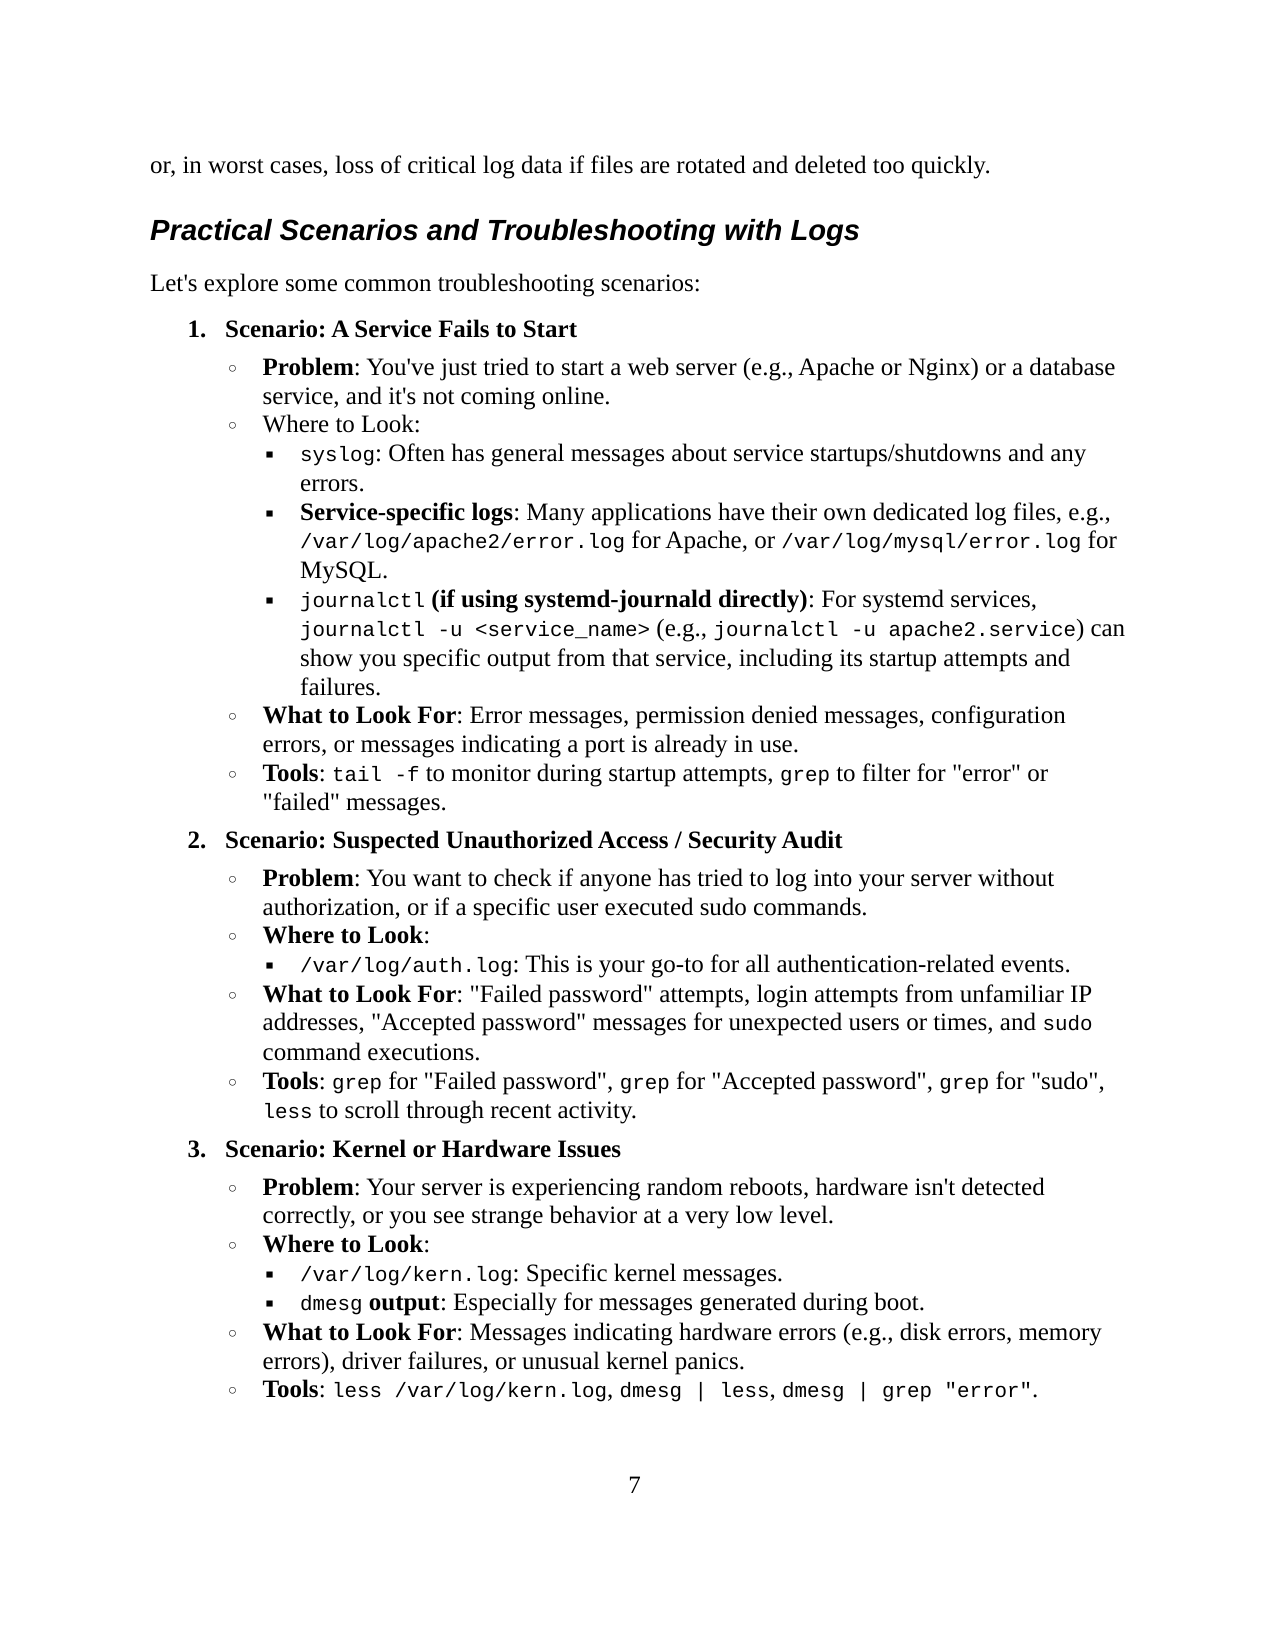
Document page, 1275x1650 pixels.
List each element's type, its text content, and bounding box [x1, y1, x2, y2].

list Problem: Your server is experiencing random reboots, hardware isn't detected correctly, or you see strange behavior at a very low level. [225, 1172, 1125, 1229]
subtitle Practical Scenarios and Troubleshooting with Logs [150, 213, 1125, 246]
list journalctl (if using systemd-journald directly): For systemd services, journalctl -u <service_name> (e.g., journalctl -u apache2.service) can show you specific output from that service, including its startup attempts and failures. [262, 584, 1125, 700]
list Scenario: Suspected Unauthorized Access / Security Audit [187, 825, 1125, 854]
text Let's explore some common troubleshooting scenarios: [150, 268, 1125, 296]
list What to Look For: "Failed password" attempts, login attempts from unfamiliar IP addresses, "Accepted password" messages for unexpected users or times, and sudo command executions. [225, 979, 1125, 1066]
list Scenario: Kernel or Hardware Issues [187, 1134, 1125, 1163]
list syslog: Often has general messages about service startups/shutdowns and any errors. [262, 438, 1125, 497]
list Problem: You've just tried to start a web server (e.g., Apache or Nginx) or a database service, and it's not coming online. [225, 352, 1125, 409]
list Problem: You want to check if anyone has tried to log into your server without authorization, or if a specific user executed sudo commands. [225, 863, 1125, 920]
list Tools: tail -f to monitor during startup attempts, grep to filter for "error" or "failed" messages. [225, 758, 1125, 816]
list What to Look For: Messages indicating hardware errors (e.g., disk errors, memory errors), driver failures, or unusual kernel panics. [225, 1317, 1125, 1374]
list /var/log/auth.log: This is your go-to for all authentication-related events. [262, 949, 1125, 979]
list Tools: less /var/log/kern.log, dmesg | less, dmesg | grep "error". [225, 1374, 1125, 1404]
list /var/log/kern.log: Specific kernel messages. [262, 1258, 1125, 1287]
list Scenario: A Service Fails to Start [187, 314, 1125, 343]
list Where to Look: [225, 409, 1125, 438]
list Service-specific logs: Many applications have their own dedicated log files, e.g., /var/log/apache2/error.log for Apache, or /var/log/mysql/error.log for MySQL. [262, 497, 1125, 584]
list Where to Look: [225, 1229, 1125, 1258]
list Where to Look: [225, 920, 1125, 949]
list dmesg output: Especially for messages generated during boot. [262, 1287, 1125, 1317]
text or, in worst cases, loss of critical log data if files are rotated and deleted too quickly. [150, 150, 1125, 179]
list Tools: grep for "Failed password", grep for "Accepted password", grep for "sudo", less to scroll through recent activity. [225, 1066, 1125, 1125]
list What to Look For: Error messages, permission denied messages, configuration errors, or messages indicating a port is already in use. [225, 700, 1125, 758]
